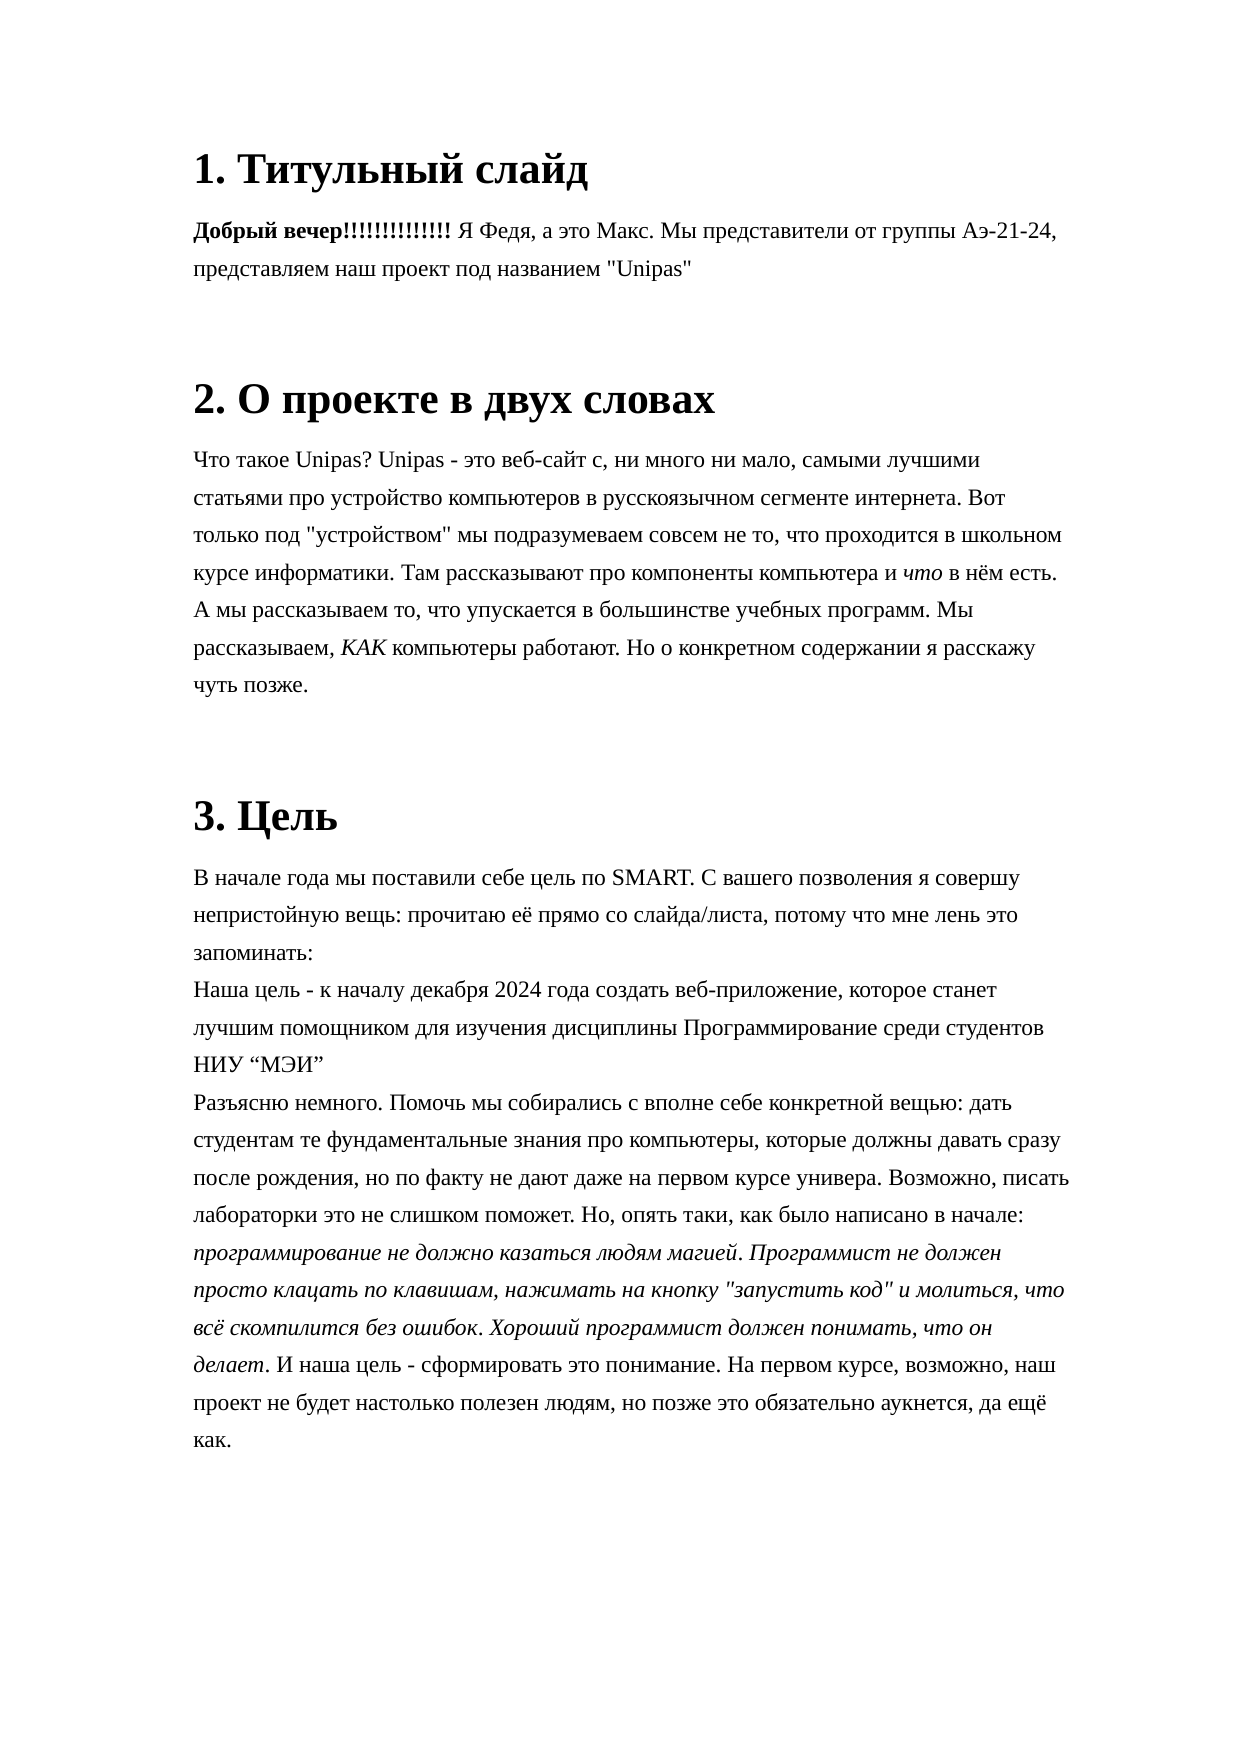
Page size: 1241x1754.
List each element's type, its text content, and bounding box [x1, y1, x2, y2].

subtitle 2. О проекте в двух словах [193, 373, 1075, 423]
subtitle 1. Титульный слайд [193, 143, 1075, 193]
text В начале года мы поставили себе цель по SMART. С вашего позволения я совершу непристойную вещь: прочитаю её прямо со слайда/листа, потому что мне лень это запоминать: [193, 852, 1075, 965]
text Разъясню немного. Помочь мы собирались с вполне себе конкретной вещью: дать студентам те фундаментальные знания про компьютеры, которые должны давать сразу после рождения, но по факту не дают даже на первом курсе универа. Возможно, писать лабораторки это не слишком поможет. Но, опять таки, как было написано в начале: программирование не должно казаться людям магией. Программист не должен просто клацать по клавишам, нажимать на кнопку "запустить код" и молиться, что всё скомпилится без ошибок. Хороший программист должен понимать, что он делает. И наша цель - сформировать это понимание. На первом курсе, возможно, наш проект не будет настолько полезен людям, но позже это обязательно аукнется, да ещё как. [193, 1077, 1075, 1452]
text Добрый вечер!!!!!!!!!!!!!! Я Федя, а это Макс. Мы представители от группы Аэ-21-24, представляем наш проект под названием "Unipas" [193, 206, 1075, 281]
subtitle 3. Цель [193, 789, 1075, 840]
text Что такое Unipas? Unipas - это веб-сайт с, ни много ни мало, самыми лучшими статьями про устройство компьютеров в русскоязычном сегменте интернета. Вот только под "устройством" мы подразумеваем совсем не то, что проходится в школьном курсе информатики. Там рассказывают про компоненты компьютера и что в нём есть. А мы рассказываем то, что упускается в большинстве учебных программ. Мы рассказываем, КАК компьютеры работают. Но о конкретном содержании я расскажу чуть позже. [193, 435, 1075, 698]
text Наша цель - к началу декабря 2024 года создать веб-приложение, которое станет лучшим помощником для изучения дисциплины Программирование среди студентов НИУ “МЭИ” [193, 965, 1075, 1077]
